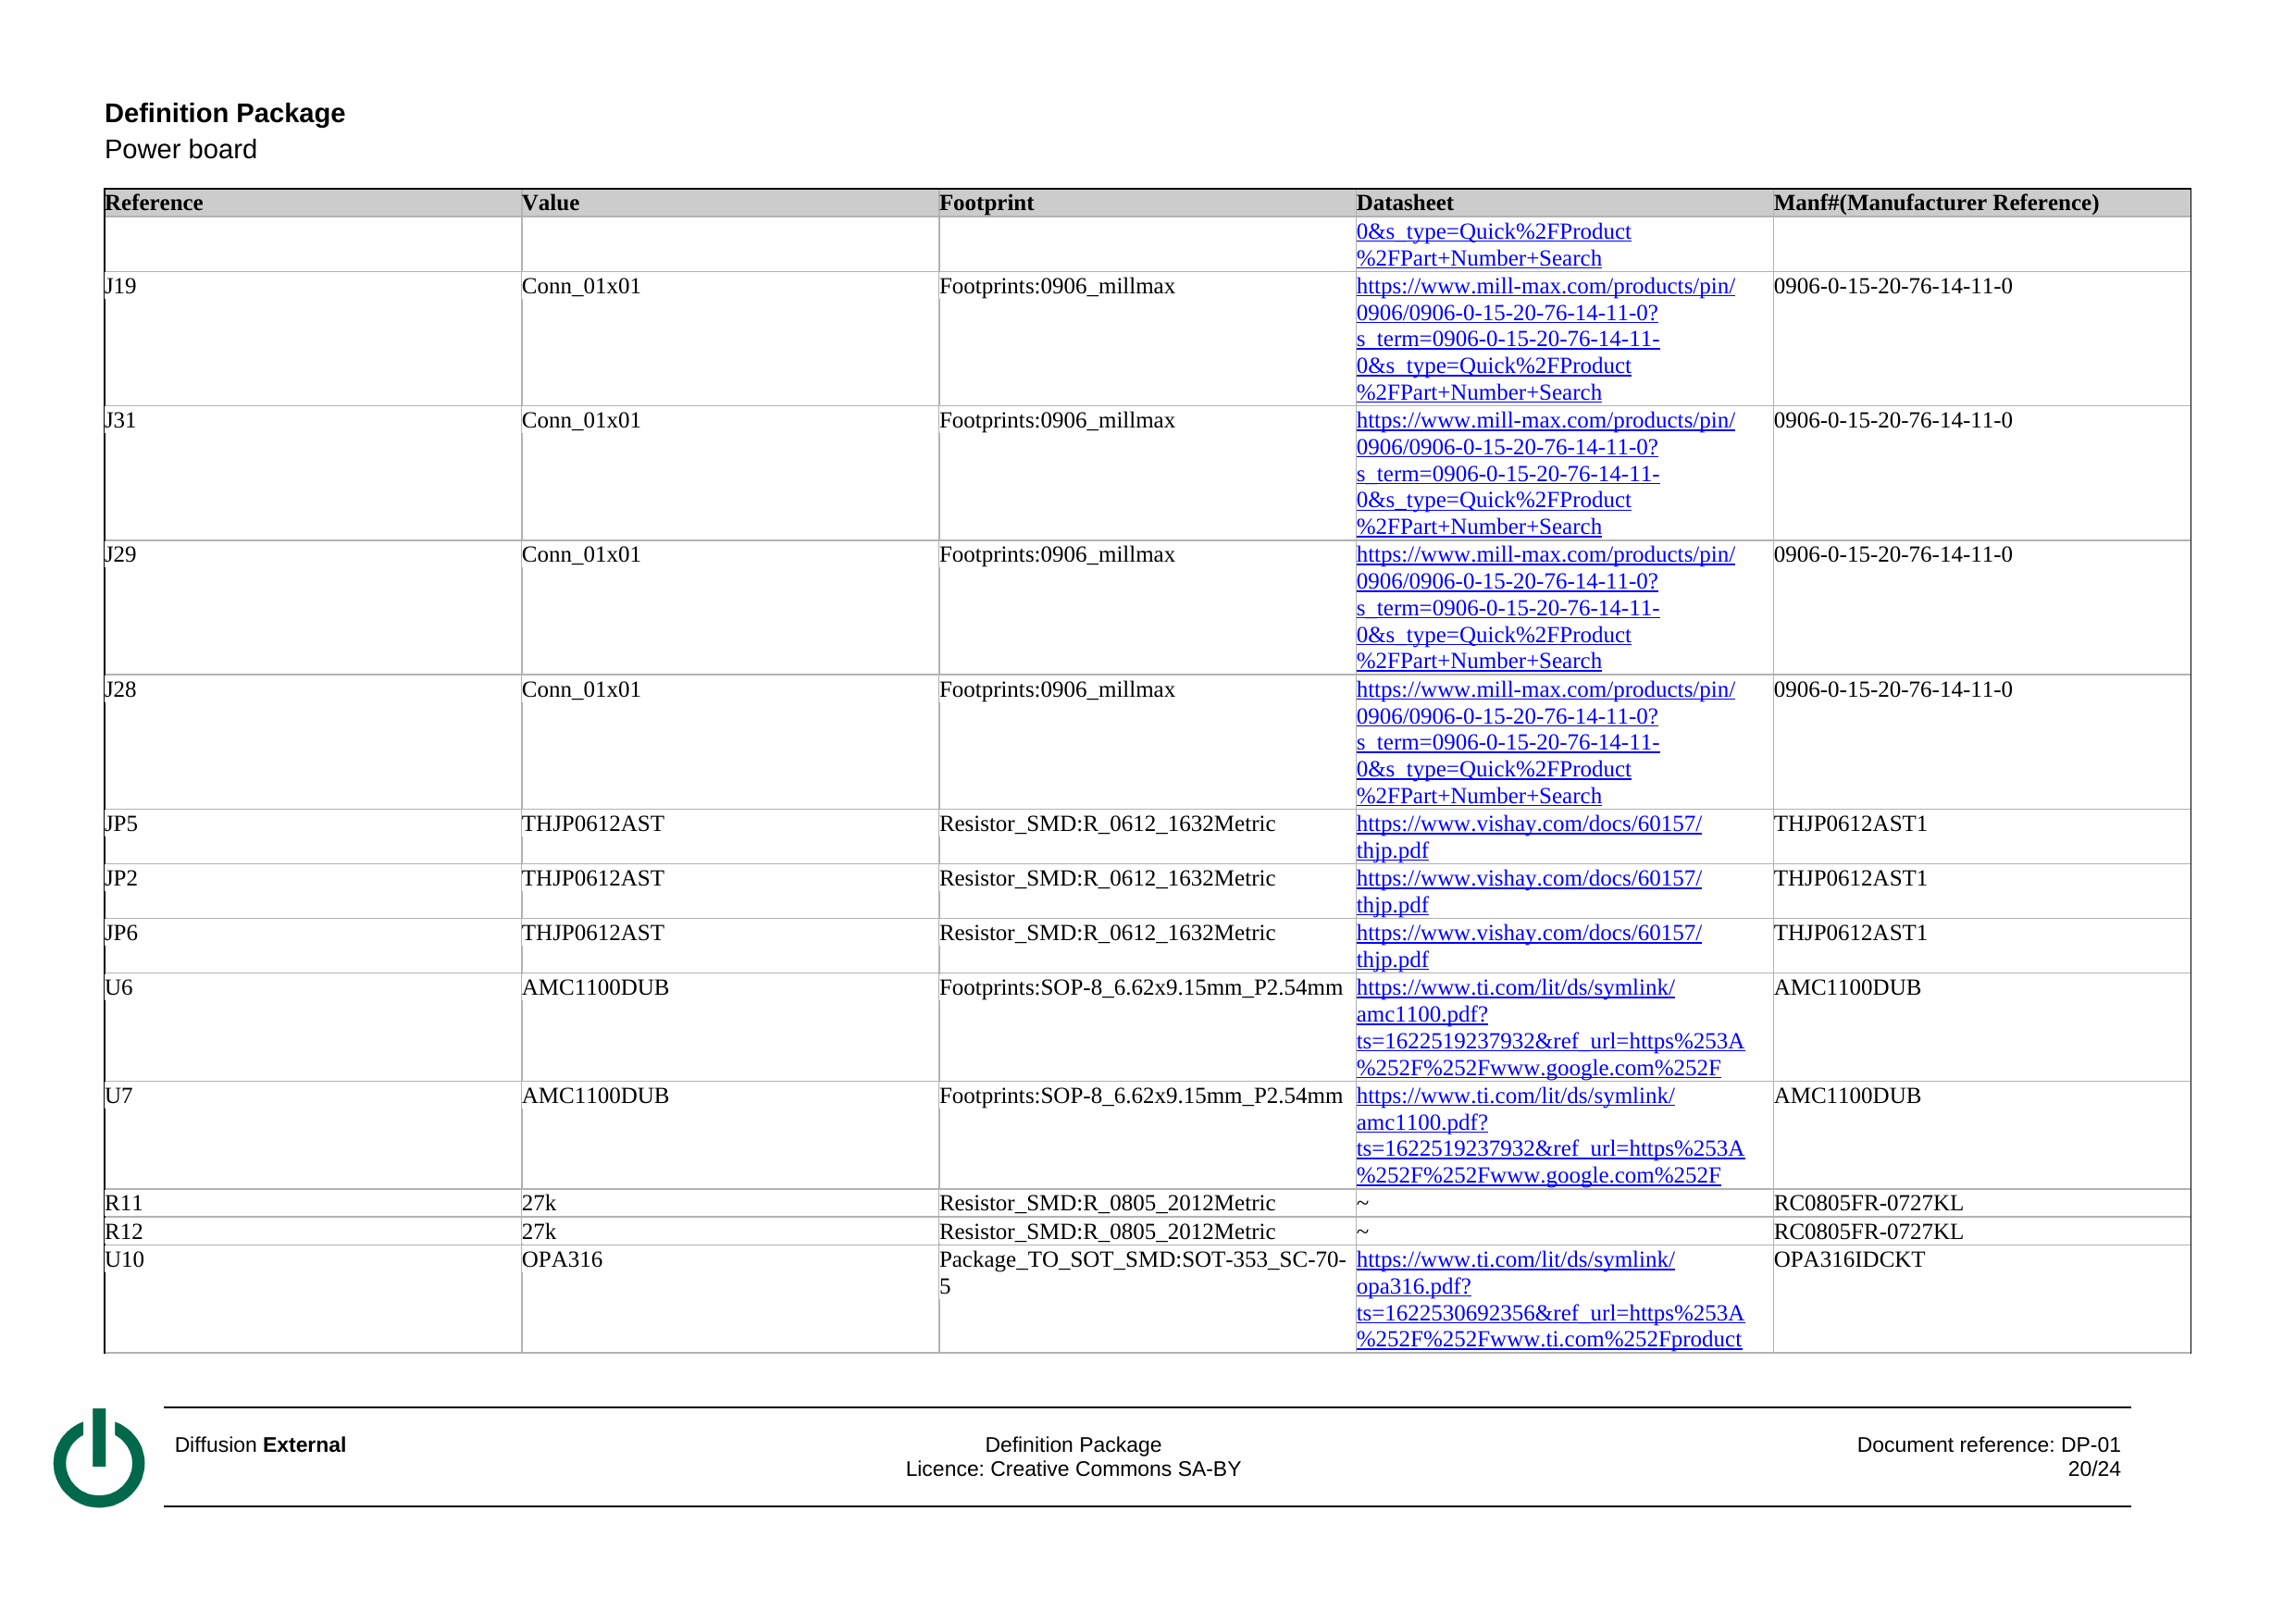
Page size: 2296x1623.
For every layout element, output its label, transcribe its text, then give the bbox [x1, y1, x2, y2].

table_cell 0906-0-15-20-76-14-11-0 [1774, 406, 2191, 539]
table_cell THJP0612AST [523, 810, 938, 863]
table_cell https://www.vishay.com/docs/60157/thjp.pdf [1429, 919, 1773, 973]
table_header Manf#(Manufacturer Reference) [1774, 190, 2191, 216]
table_cell JP6 [105, 919, 521, 973]
table_cell ~ [1369, 1190, 1773, 1216]
table_cell AMC1100DUB [1774, 1082, 2191, 1188]
table_cell 0906-0-15-20-76-14-11-0 [1774, 675, 2191, 809]
table_cell https://www.mill-max.com/products/pin/0906/0906-0-15-20-76-14-11-0?s_term=0906-0-15-20-76-14-11-0&s_type=Quick%2FProduct%2FPart+Number+Search [1357, 541, 1773, 674]
table_cell https://www.mill-max.com/products/pin/0906/0906-0-15-20-76-14-11-0?s_term=0906-0-15-20-76-14-11-0&s_type=Quick%2FProduct%2FPart+Number+Search [1602, 217, 1773, 270]
table_cell Resistor_SMD:R_0805_2012Metric [1275, 1218, 1356, 1244]
table_cell THJP0612AST1 [1774, 864, 2191, 918]
table_cell 27k [556, 1218, 938, 1244]
table_cell https://www.mill-max.com/products/pin/0906/0906-0-15-20-76-14-11-0?s_term=0906-0-15-20-76-14-11-0&s_type=Quick%2FProduct%2FPart+Number+Search [1602, 272, 1773, 405]
table_cell Resistor_SMD:R_0805_2012Metric [1275, 1190, 1356, 1216]
table_cell U6 [105, 973, 521, 1080]
table_cell AMC1100DUB [1774, 973, 2191, 1080]
table_header Value [523, 190, 938, 216]
table_cell OPA316IDCKT [1774, 1245, 2191, 1352]
table_cell [105, 217, 521, 270]
table_cell https://www.vishay.com/docs/60157/thjp.pdf [1429, 810, 1773, 863]
table_cell U7 [105, 1082, 521, 1188]
table_cell Footprints:SOP-8_6.62x9.15mm_P2.54mm [940, 1082, 1356, 1188]
table_cell RC0805FR-0727KL [1964, 1190, 2191, 1216]
table_cell THJP0612AST1 [1774, 810, 2191, 863]
table_cell AMC1100DUB [523, 1082, 938, 1188]
table_cell Footprints:0906_millmax [940, 272, 1356, 405]
table_cell THJP0612AST1 [1774, 919, 2191, 973]
table_cell Footprints:SOP-8_6.62x9.15mm_P2.54mm [940, 973, 1356, 1080]
table_cell Resistor_SMD:R_0612_1632Metric [940, 810, 1356, 863]
table_cell Package_TO_SOT_SMD:SOT-353_SC-70-5 [940, 1245, 1356, 1352]
table_cell THJP0612AST [523, 919, 938, 973]
table_cell https://www.ti.com/lit/ds/symlink/opa316.pdf?ts=1622530692356&ref_url=https%253A%252F%252Fwww.ti.com%252Fproduct%252FOPA316 [1357, 1245, 1773, 1352]
table_header Footprint [940, 190, 1356, 216]
table_header Reference [105, 190, 521, 216]
table_cell Resistor_SMD:R_0612_1632Metric [940, 864, 1356, 918]
table_cell JP5 [105, 810, 521, 863]
table_cell Conn_01x01 [523, 272, 938, 405]
table_cell https://www.vishay.com/docs/60157/thjp.pdf [1429, 864, 1773, 918]
table_cell J29 [105, 541, 521, 674]
table_cell [940, 217, 1356, 270]
table_cell 0906-0-15-20-76-14-11-0 [1774, 541, 2191, 674]
table_cell RC0805FR-0727KL [1964, 1218, 2191, 1244]
picture [51, 1405, 56, 1510]
table_cell U10 [105, 1245, 521, 1352]
table_cell [1774, 217, 2191, 270]
table_cell JP2 [105, 864, 521, 918]
table_cell Conn_01x01 [523, 675, 938, 809]
table_cell Footprints:0906_millmax [940, 406, 1356, 539]
table_cell R11 [143, 1190, 521, 1216]
table_cell https://www.mill-max.com/products/pin/0906/0906-0-15-20-76-14-11-0?s_term=0906-0-15-20-76-14-11-0&s_type=Quick%2FProduct%2FPart+Number+Search [1357, 675, 1773, 809]
table_cell ~ [1369, 1218, 1773, 1244]
table_cell OPA316 [523, 1245, 938, 1352]
table_cell Conn_01x01 [523, 541, 938, 674]
table_cell https://www.ti.com/lit/ds/symlink/amc1100.pdf?ts=1622519237932&ref_url=https%253A%252F%252Fwww.google.com%252F [1488, 1082, 1773, 1188]
table_cell Resistor_SMD:R_0612_1632Metric [940, 919, 1356, 973]
table_cell Conn_01x01 [523, 406, 938, 539]
table_cell 0906-0-15-20-76-14-11-0 [1774, 272, 2191, 405]
table_cell R12 [143, 1218, 521, 1244]
table_cell J19 [105, 272, 521, 405]
table_cell [523, 217, 938, 270]
table_cell 27k [556, 1190, 938, 1216]
table_cell https://www.ti.com/lit/ds/symlink/amc1100.pdf?ts=1622519237932&ref_url=https%253A%252F%252Fwww.google.com%252F [1357, 973, 1773, 1080]
table_cell THJP0612AST [523, 864, 938, 918]
table_cell J28 [105, 675, 521, 809]
table_cell AMC1100DUB [523, 973, 938, 1080]
table_cell Footprints:0906_millmax [940, 675, 1356, 809]
table_header Datasheet [1357, 190, 1773, 216]
table_cell J31 [105, 406, 521, 539]
table_cell Footprints:0906_millmax [940, 541, 1356, 674]
table_cell https://www.mill-max.com/products/pin/0906/0906-0-15-20-76-14-11-0?s_term=0906-0-15-20-76-14-11-0&s_type=Quick%2FProduct%2FPart+Number+Search [1602, 406, 1773, 539]
